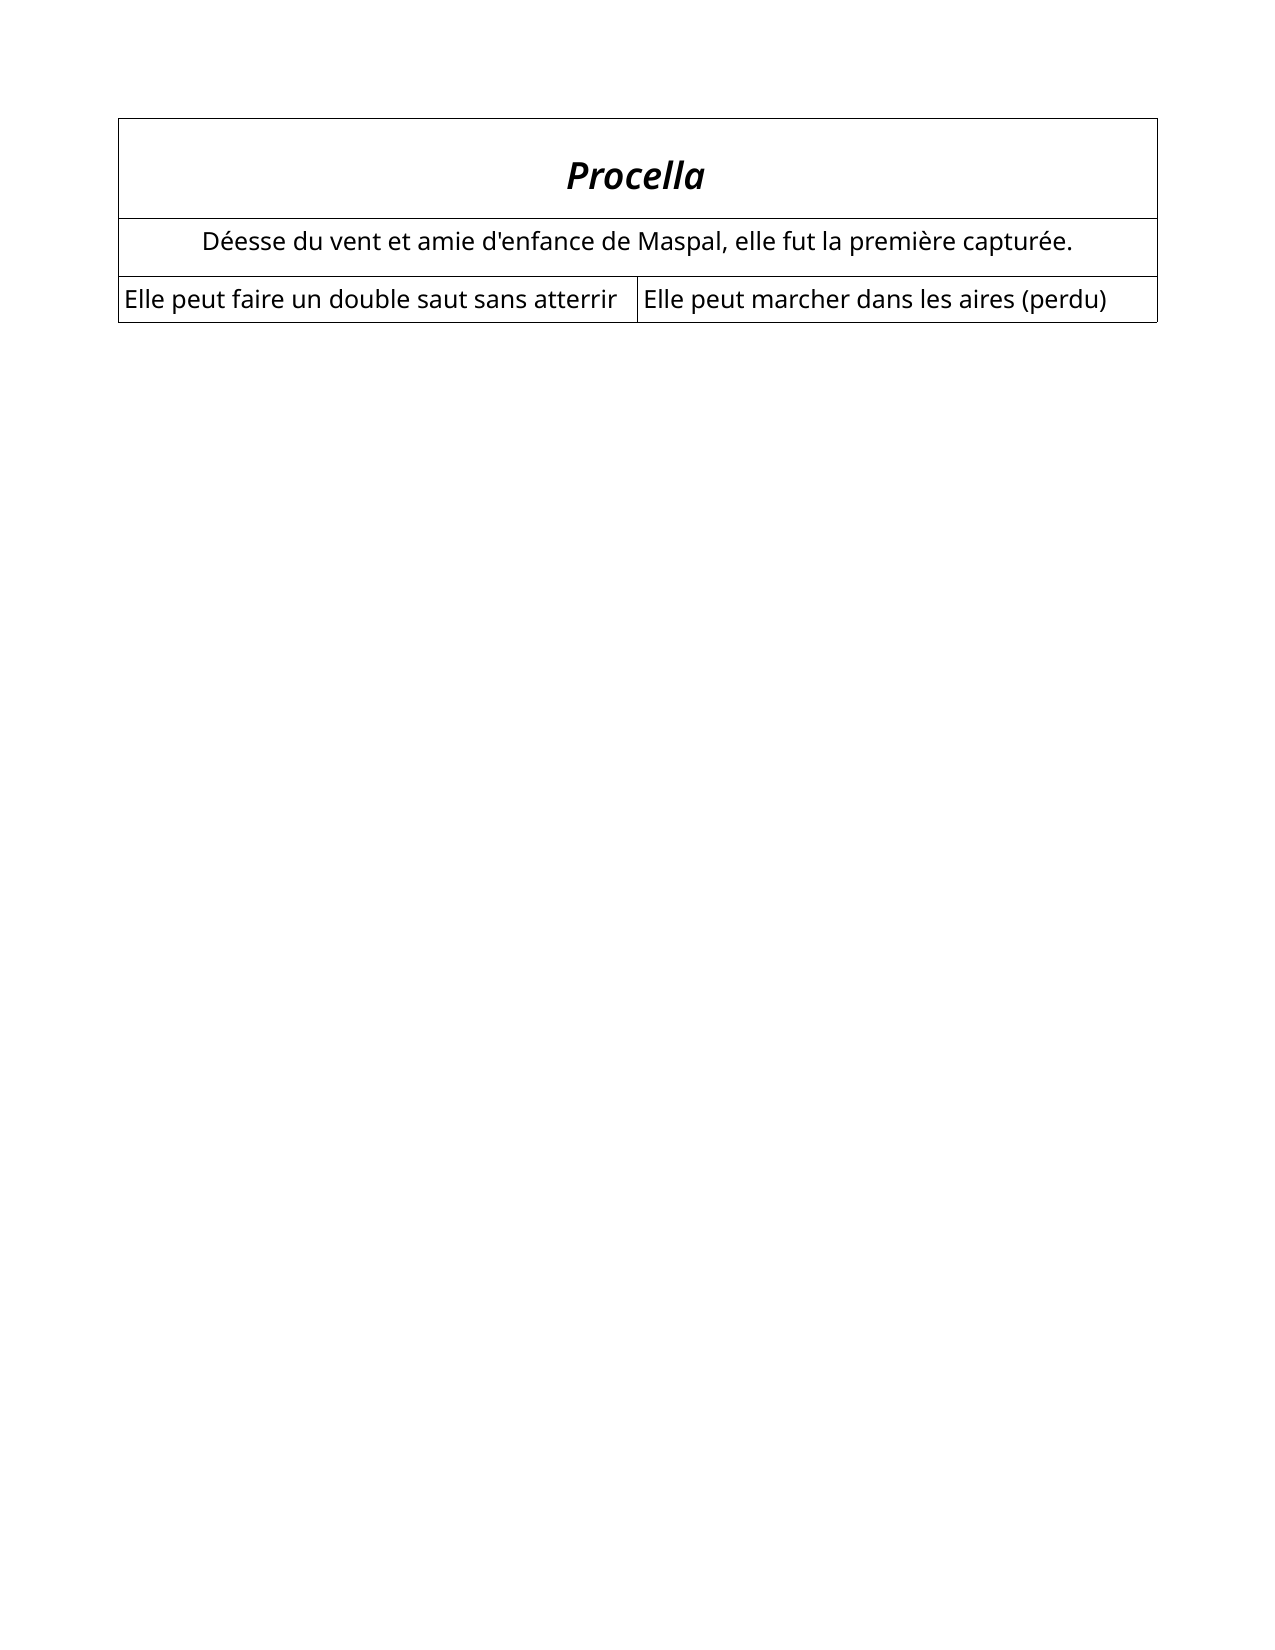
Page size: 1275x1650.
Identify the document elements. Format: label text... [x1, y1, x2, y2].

table_header Procella [119, 119, 1157, 218]
table_cell Déesse du vent et amie d'enfance de Maspal, elle fut la première capturée. [119, 219, 1157, 276]
table_cell Elle peut marcher dans les aires (perdu) [638, 277, 1157, 322]
table_cell Elle peut faire un double saut sans atterrir [119, 277, 637, 322]
